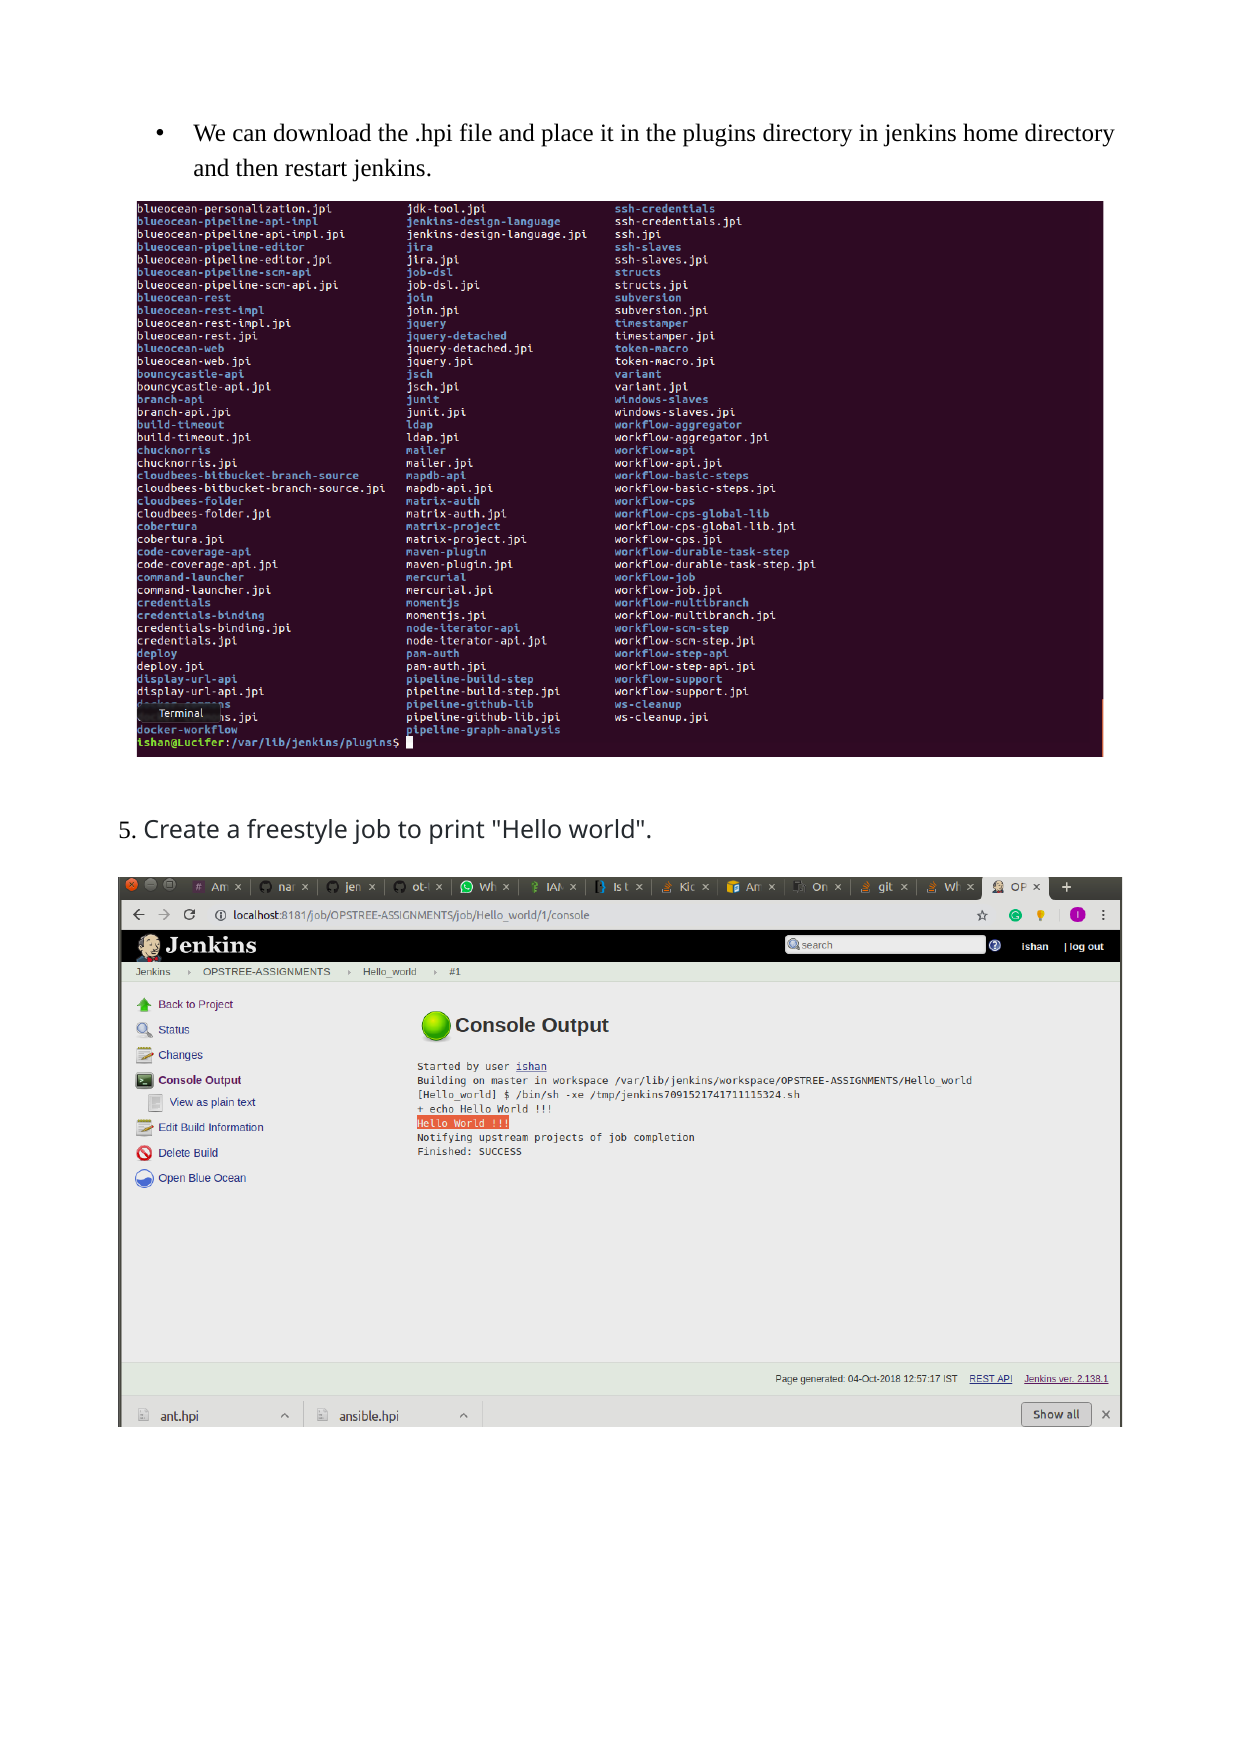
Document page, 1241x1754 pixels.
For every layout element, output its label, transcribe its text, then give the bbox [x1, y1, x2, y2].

text 5. Create a freestyle job to print "Hello world". [118, 812, 1122, 846]
list We can download the .hpi file and place it in the plugins directory in jenkins home directory and then restart jenkins. [156, 118, 1122, 181]
picture [136, 201, 1104, 757]
picture [118, 867, 1123, 1437]
